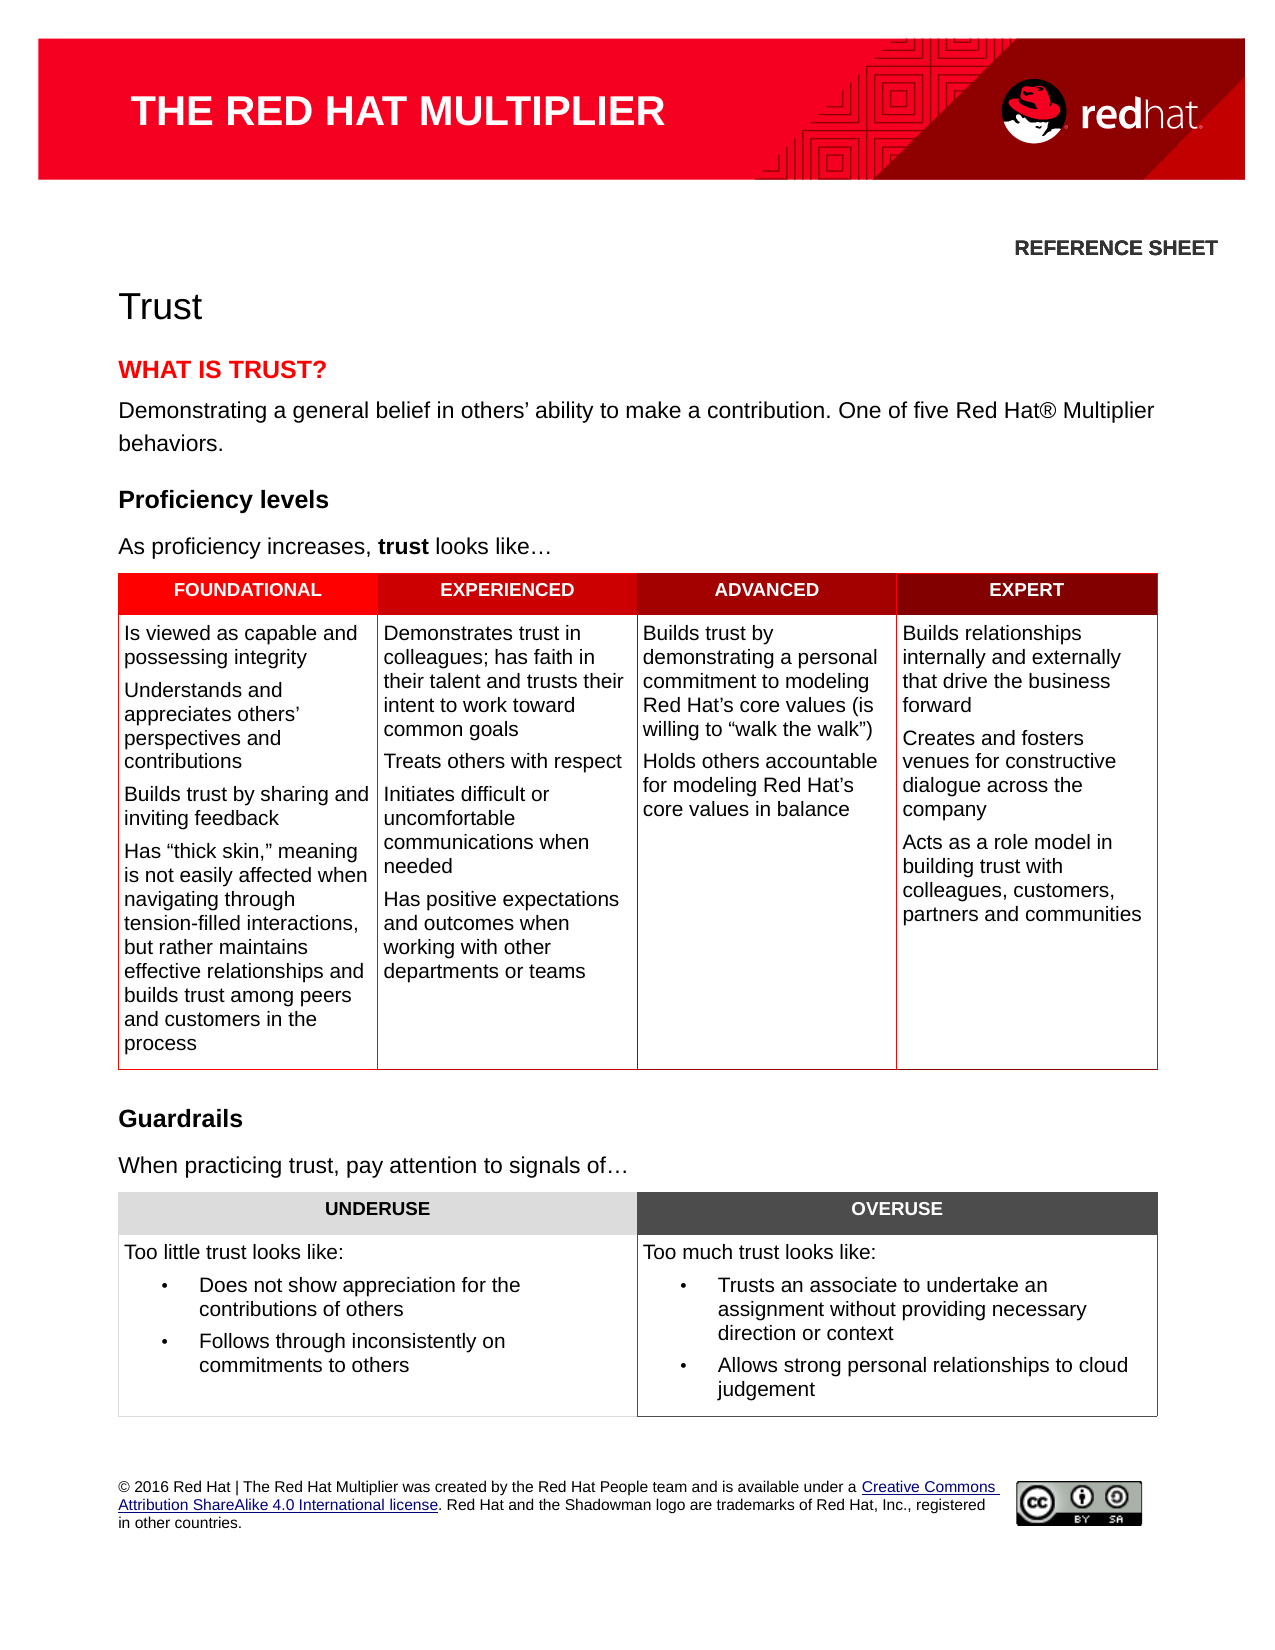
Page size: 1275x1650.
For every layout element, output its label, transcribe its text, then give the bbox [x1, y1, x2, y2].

table_header EXPERT [897, 574, 1157, 615]
picture [1016, 1481, 1143, 1526]
text As proficiency increases, trust looks like… [118, 533, 1157, 559]
title Trust [118, 218, 1157, 328]
table_cell Is viewed as capable and possessing integrity Understands and appreciates others’ perspectives and contributions Builds trust by sharing and inviting feedback Has “thick skin,” meaning is not easily affected when navigating through tension-filled interactions, but rather maintains effective relationships and builds trust among peers and customers in the process [119, 615, 377, 1069]
text Guardrails [118, 1104, 1157, 1132]
table_cell Too much trust looks like: Trusts an associate to undertake an assignment without providing necessary direction or context Allows strong personal relationships to cloud judgement [638, 1235, 1157, 1416]
text Proficiency levels [118, 485, 1157, 513]
table_header EXPERIENCED [378, 574, 637, 615]
text When practicing trust, pay attention to signals of… [118, 1152, 1157, 1178]
text What is trust? [118, 355, 1157, 384]
table_cell Too little trust looks like: Does not show appreciation for the contributions of others Follows through inconsistently on commitments to others [119, 1235, 637, 1416]
picture [0, 0, 1275, 218]
table_cell Builds relationships internally and externally that drive the business forward Creates and fosters venues for constructive dialogue across the company Acts as a role model in building trust with colleagues, customers, partners and communities [897, 615, 1157, 1069]
table_header OVERUSE [638, 1193, 1157, 1234]
text Demonstrating a general belief in others’ ability to make a contribution. One of five Red Hat® Multiplier behaviors. [118, 397, 1157, 456]
table_cell Demonstrates trust in colleagues; has faith in their talent and trusts their intent to work toward common goals Treats others with respect Initiates difficult or uncomfortable communications when needed Has positive expectations and outcomes when working with other departments or teams [378, 615, 637, 1069]
table_cell Builds trust by demonstrating a personal commitment to modeling Red Hat’s core values (is willing to “walk the walk”) Holds others accountable for modeling Red Hat’s core values in balance [638, 615, 896, 1069]
table_header ADVANCED [638, 574, 896, 615]
table_header UNDERUSE [119, 1193, 637, 1234]
table_header FOUNDATIONAL [119, 574, 377, 615]
